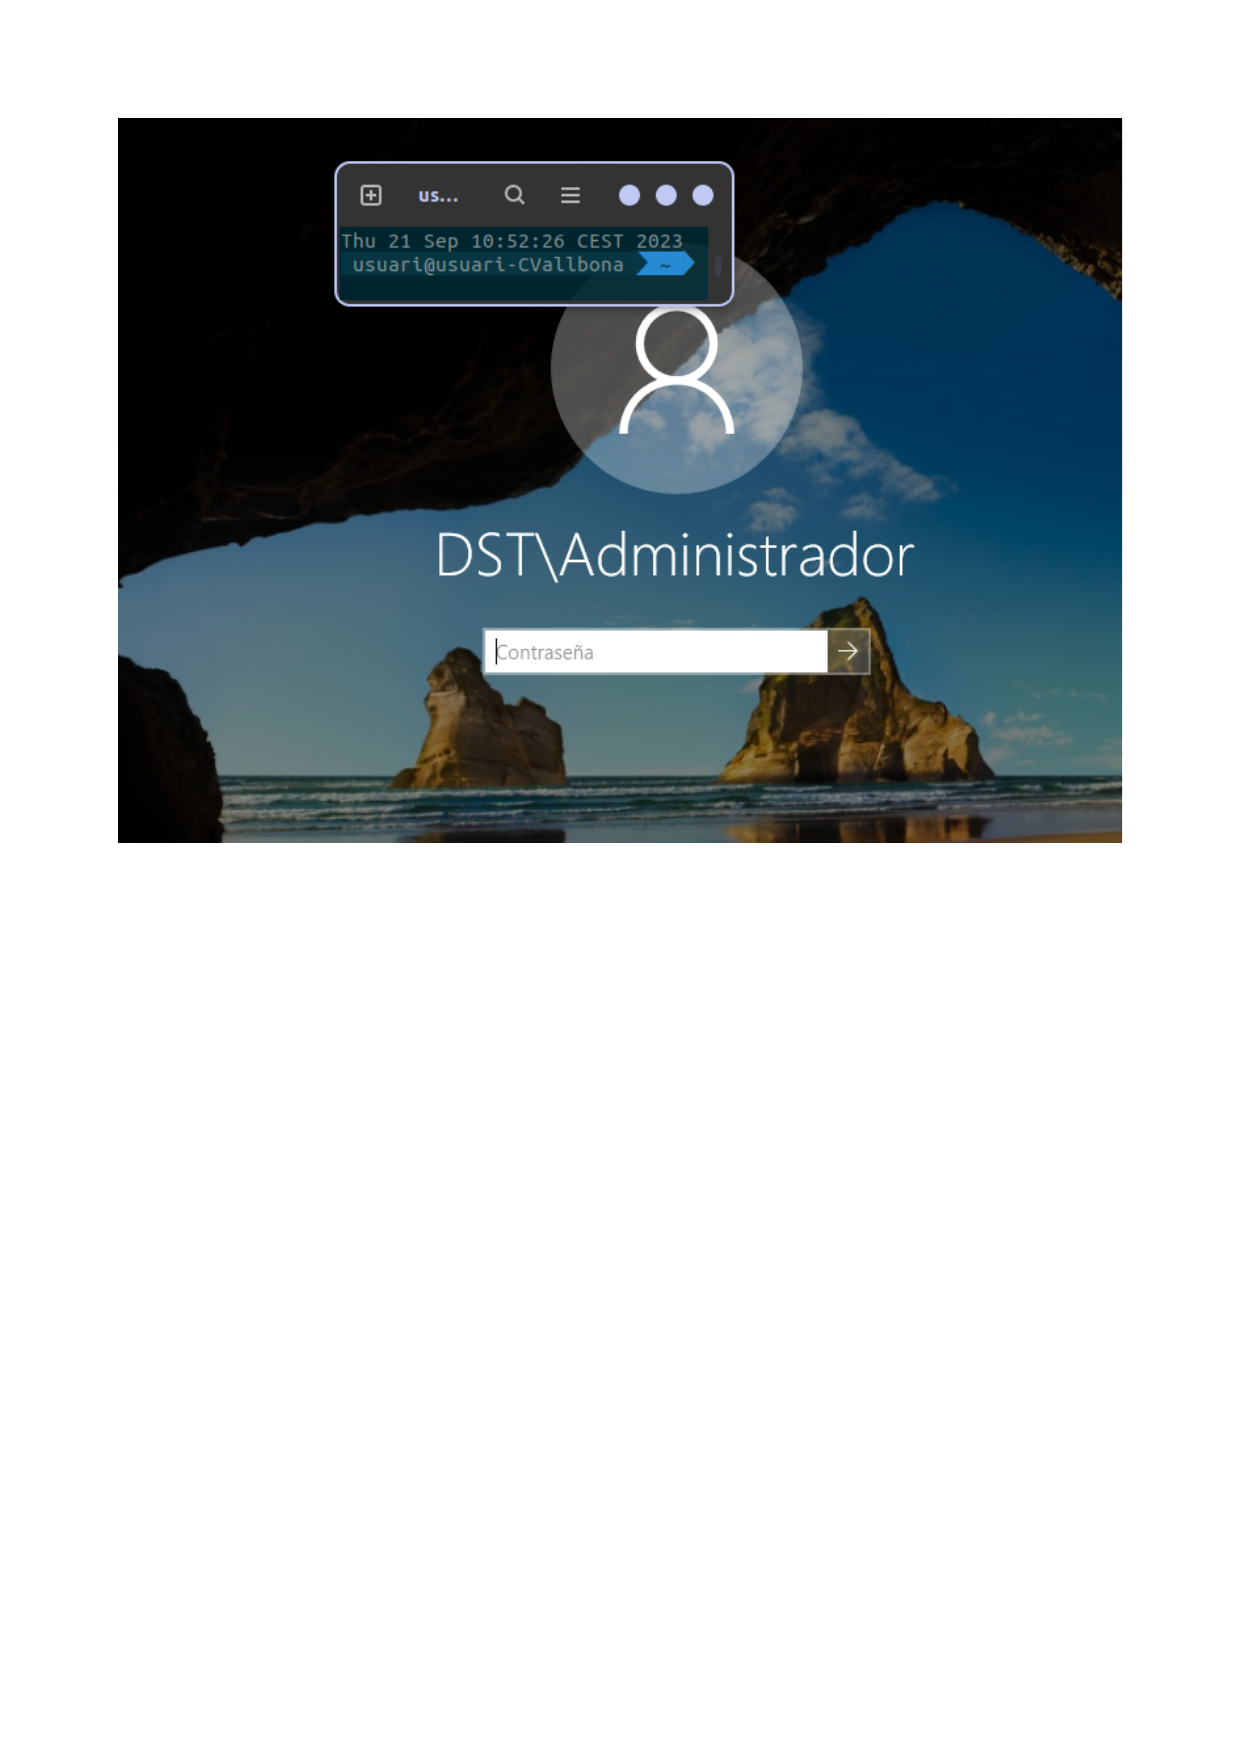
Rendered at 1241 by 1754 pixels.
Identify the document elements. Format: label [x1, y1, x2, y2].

picture [118, 118, 1123, 843]
